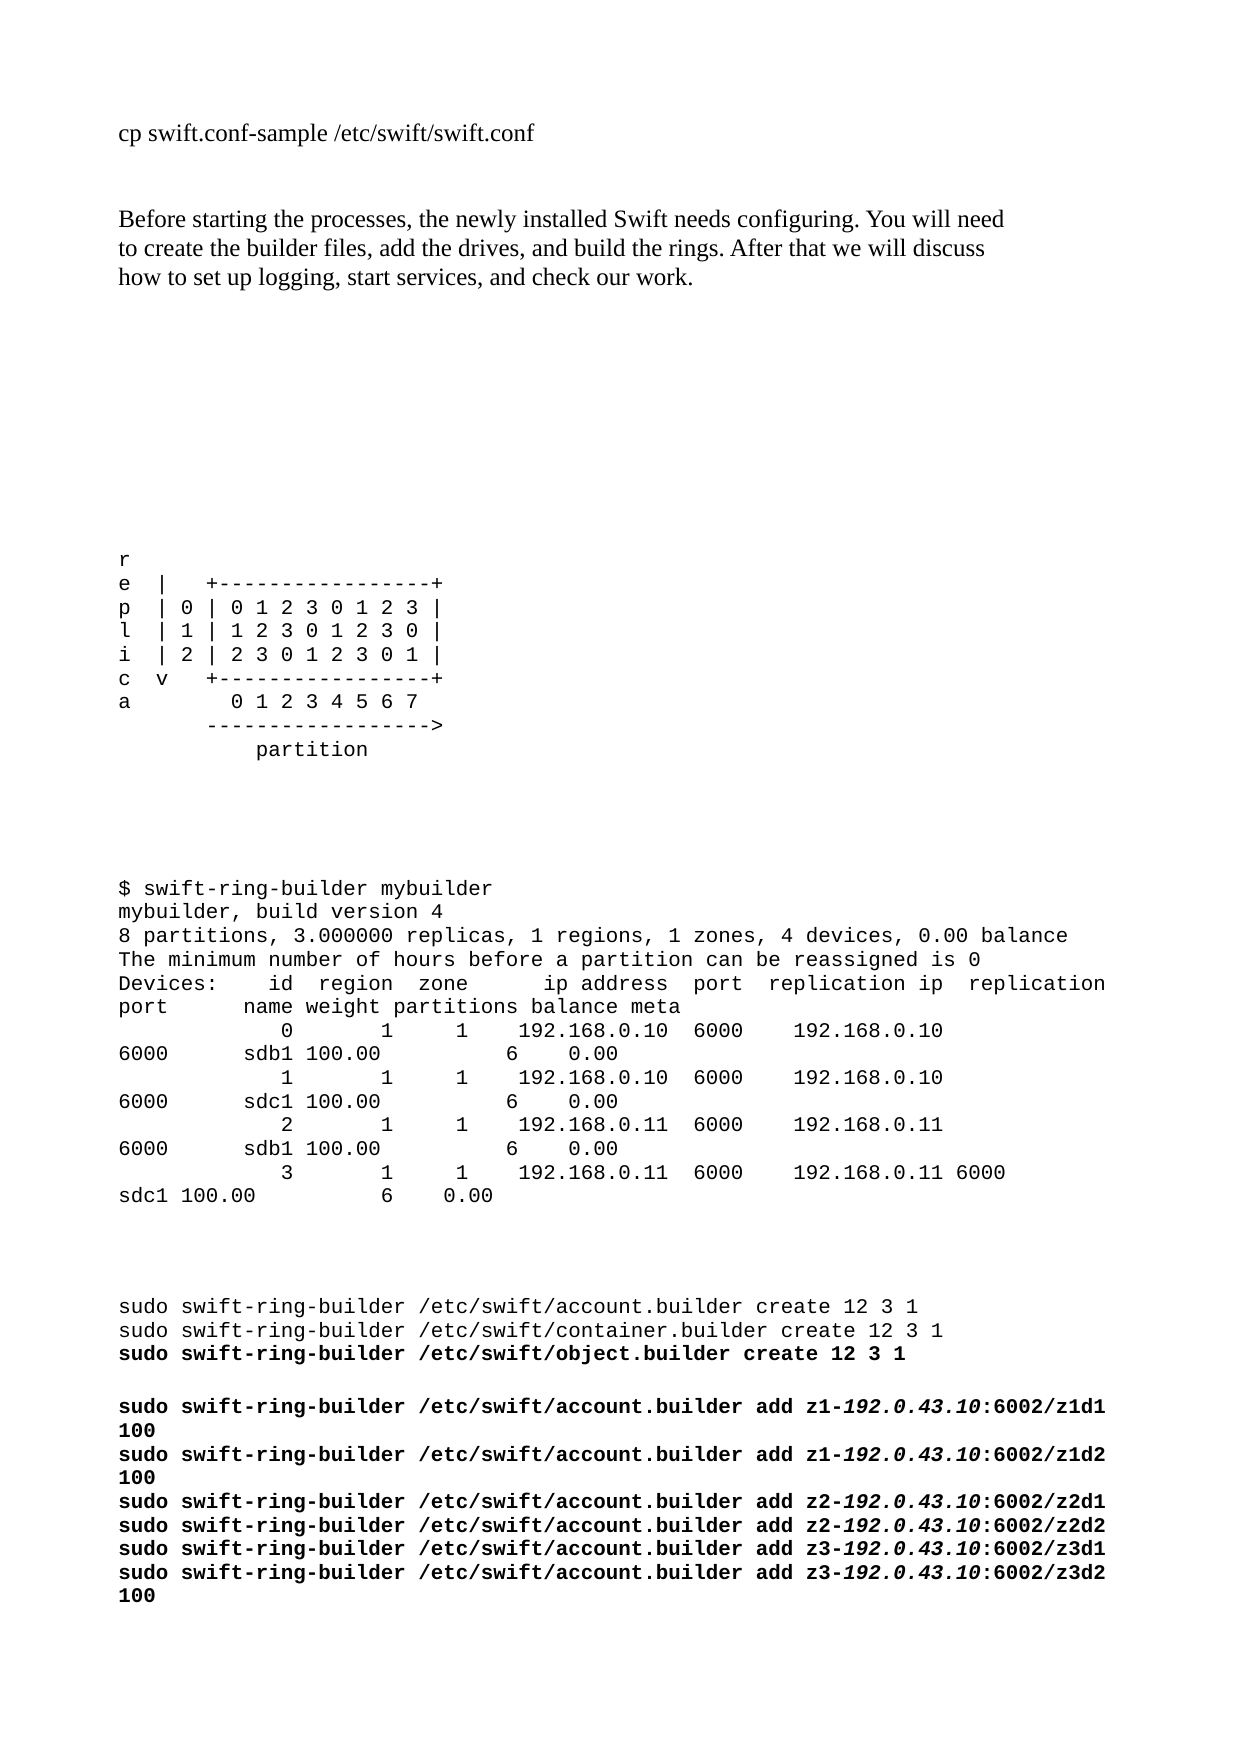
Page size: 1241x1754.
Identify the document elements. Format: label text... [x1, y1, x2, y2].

text 1 1 1 192.168.0.10 6000 192.168.0.10 6000 sdc1 100.00 6 0.00 [118, 1067, 1122, 1114]
text sudo swift-ring-builder /etc/swift/account.builder add z2-192.0.43.10:6002/z2d2 [118, 1514, 1122, 1538]
text l | 1 | 1 2 3 0 1 2 3 0 | [118, 620, 1122, 644]
text sudo swift-ring-builder /etc/swift/account.builder add z2-192.0.43.10:6002/z2d1 [118, 1491, 1122, 1514]
text r [118, 549, 1122, 573]
text i | 2 | 2 3 0 1 2 3 0 1 | [118, 644, 1122, 668]
text sudo swift-ring-builder /etc/swift/container.builder create 12 3 1 [118, 1319, 1122, 1343]
text Devices: id region zone ip address port replication ip replication port name weight partitions balance meta [118, 972, 1122, 1020]
text p | 0 | 0 1 2 3 0 1 2 3 | [118, 597, 1122, 620]
text c v +-----------------+ [118, 668, 1122, 691]
text ------------------> [118, 715, 1122, 738]
text The minimum number of hours before a partition can be reassigned is 0 [118, 949, 1122, 972]
text cp swift.conf-sample /etc/swift/swift.conf [118, 118, 1122, 147]
text sudo swift-ring-builder /etc/swift/account.builder add z3-192.0.43.10:6002/z3d1 [118, 1538, 1122, 1562]
text partition [118, 738, 1122, 762]
text sudo swift-ring-builder /etc/swift/object.builder create 12 3 1 [118, 1343, 1122, 1367]
text 2 1 1 192.168.0.11 6000 192.168.0.11 6000 sdb1 100.00 6 0.00 [118, 1114, 1122, 1162]
text mybuilder, build version 4 [118, 902, 1122, 925]
text sudo swift-ring-builder /etc/swift/account.builder create 12 3 1 [118, 1296, 1122, 1319]
text $ swift-ring-builder mybuilder [118, 878, 1122, 902]
text a 0 1 2 3 4 5 6 7 [118, 691, 1122, 715]
text 3 1 1 192.168.0.11 6000 192.168.0.11 6000 sdc1 100.00 6 0.00 [118, 1162, 1122, 1209]
text sudo swift-ring-builder /etc/swift/account.builder add z1-192.0.43.10:6002/z1d2 100 [118, 1444, 1122, 1491]
text e | +-----------------+ [118, 573, 1122, 597]
text to create the builder files, add the drives, and build the rings. After that we will discuss [118, 233, 1122, 262]
text sudo swift-ring-builder /etc/swift/account.builder add z1-192.0.43.10:6002/z1d1 100 [118, 1396, 1122, 1444]
text how to set up logging, start services, and check our work. [118, 262, 1122, 291]
text Before starting the processes, the newly installed Swift needs configuring. You will need [118, 204, 1122, 233]
text 8 partitions, 3.000000 replicas, 1 regions, 1 zones, 4 devices, 0.00 balance [118, 925, 1122, 949]
text sudo swift-ring-builder /etc/swift/account.builder add z3-192.0.43.10:6002/z3d2 100 [118, 1562, 1122, 1609]
text 0 1 1 192.168.0.10 6000 192.168.0.10 6000 sdb1 100.00 6 0.00 [118, 1020, 1122, 1067]
